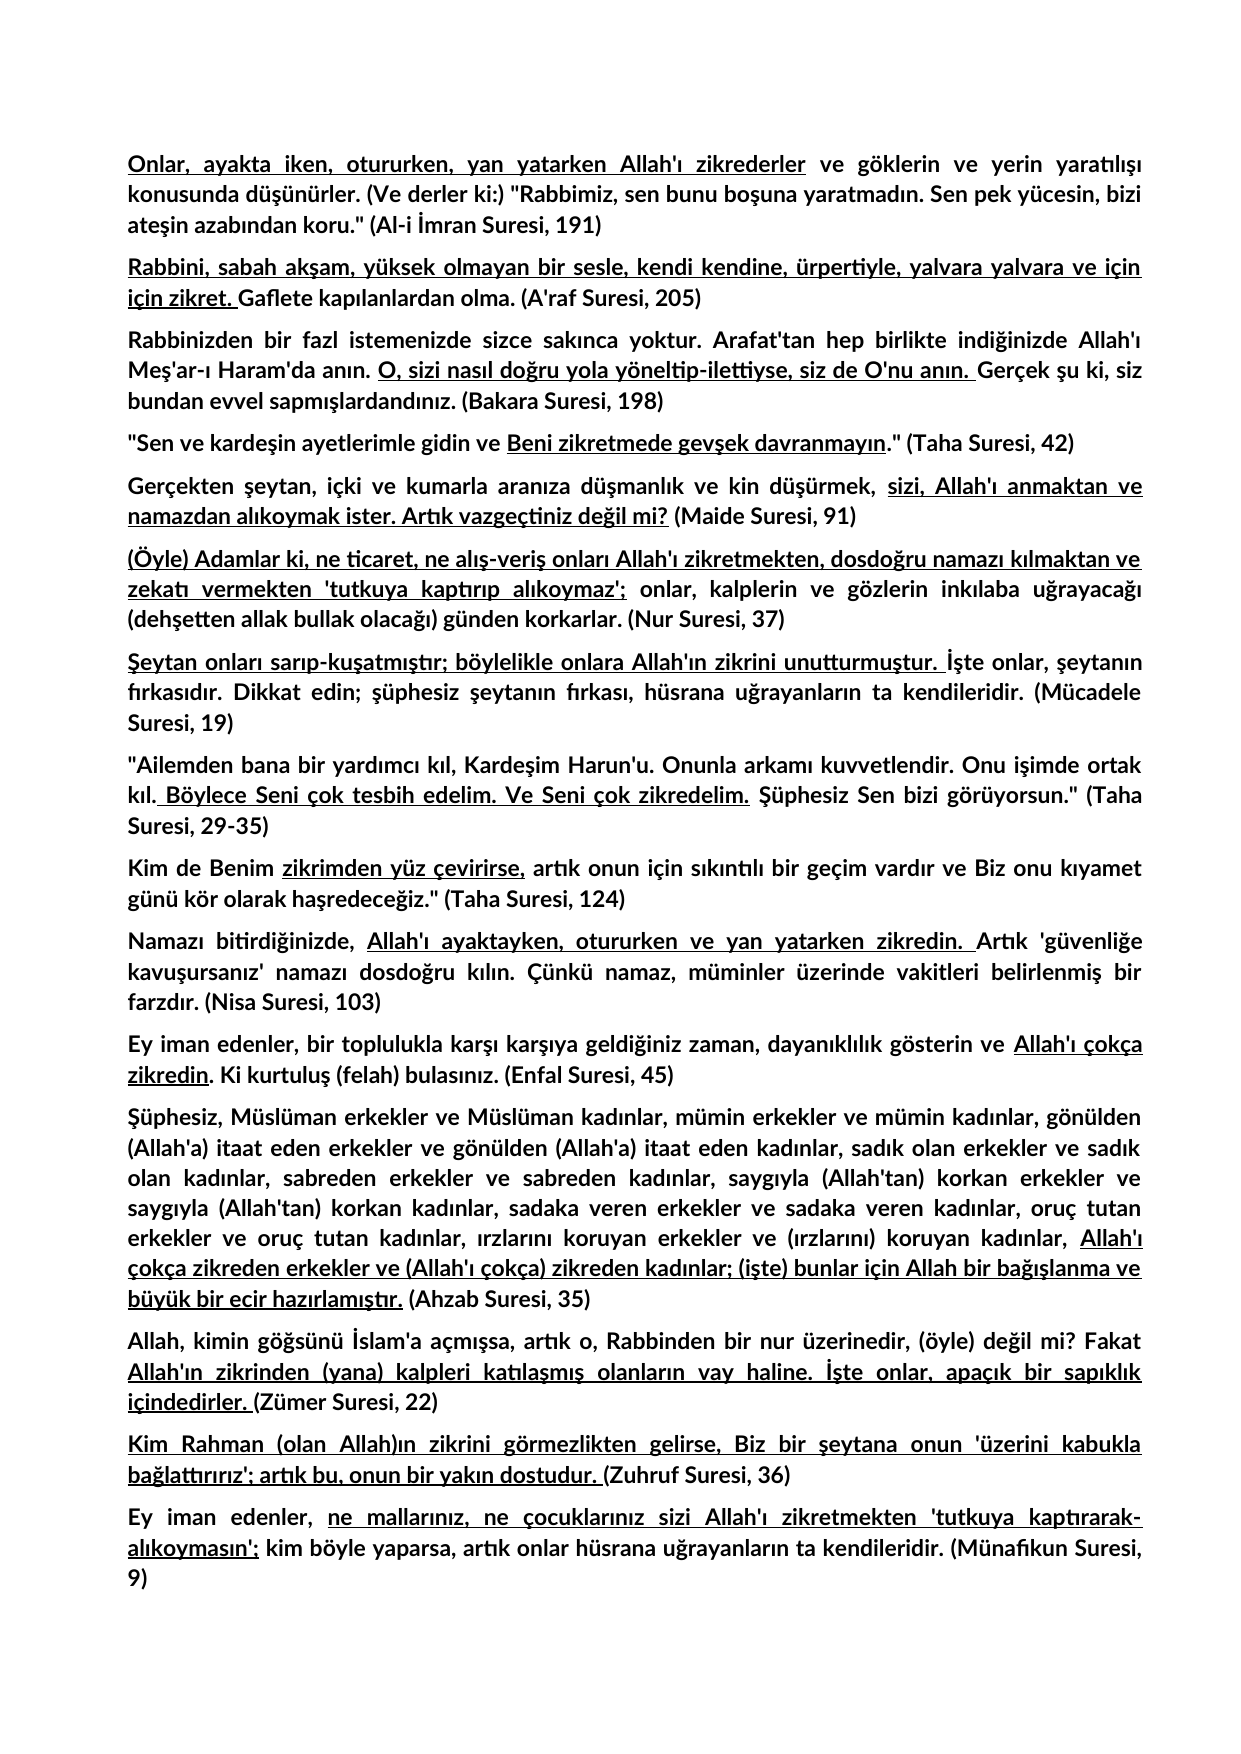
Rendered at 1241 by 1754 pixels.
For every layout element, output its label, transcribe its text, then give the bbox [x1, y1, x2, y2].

text Namazı bitirdiğinizde, Allah'ı ayaktayken, otururken ve yan yatarken zikredin. Artık 'güvenliğe kavuşursanız' namazı dosdoğru kılın. Çünkü namaz, müminler üzerinde vakitleri belirlenmiş bir farzdır. (Nisa Suresi, 103) [127, 927, 1143, 1015]
text Rabbini, sabah akşam, yüksek olmayan bir sesle, kendi kendine, ürpertiyle, yalvara yalvara ve için için zikret. Gaflete kapılanlardan olma. (A'raf Suresi, 205) [127, 253, 1143, 311]
text Kim de Benim zikrimden yüz çevirirse, artık onun için sıkıntılı bir geçim vardır ve Biz onu kıyamet günü kör olarak haşredeceğiz." (Taha Suresi, 124) [127, 854, 1143, 912]
text Ey iman edenler, bir toplulukla karşı karşıya geldiğiniz zaman, dayanıklılık gösterin ve Allah'ı çokça zikredin. Ki kurtuluş (felah) bulasınız. (Enfal Suresi, 45) [127, 1030, 1143, 1088]
text (Öyle) Adamlar ki, ne ticaret, ne alış-veriş onları Allah'ı zikretmekten, dosdoğru namazı kılmaktan ve zekatı vermekten 'tutkuya kaptırıp alıkoymaz'; onlar, kalplerin ve gözlerin inkılaba uğrayacağı (dehşetten allak bullak olacağı) günden korkarlar. (Nur Suresi, 37) [127, 545, 1143, 633]
text Allah, kimin göğsünü İslam'a açmışsa, artık o, Rabbinden bir nur üzerinedir, (öyle) değil mi? Fakat Allah'ın zikrinden (yana) kalpleri katılaşmış olanların vay haline. İşte onlar, apaçık bir sapıklık içindedirler. (Zümer Suresi, 22) [127, 1327, 1143, 1415]
text Ey iman edenler, ne mallarınız, ne çocuklarınız sizi Allah'ı zikretmekten 'tutkuya kaptırarak-alıkoymasın'; kim böyle yaparsa, artık onlar hüsrana uğrayanların ta kendileridir. (Münafikun Suresi, 9) [127, 1503, 1143, 1591]
text Rabbinizden bir fazl istemenizde sizce sakınca yoktur. Arafat'tan hep birlikte indiğinizde Allah'ı Meş'ar-ı Haram'da anın. O, sizi nasıl doğru yola yöneltip-ilettiyse, siz de O'nu anın. Gerçek şu ki, siz bundan evvel sapmışlardandınız. (Bakara Suresi, 198) [127, 326, 1143, 414]
text Onlar, ayakta iken, otururken, yan yatarken Allah'ı zikrederler ve göklerin ve yerin yaratılışı konusunda düşünürler. (Ve derler ki:) "Rabbimiz, sen bunu boşuna yaratmadın. Sen pek yücesin, bizi ateşin azabından koru." (Al-i İmran Suresi, 191) [127, 150, 1143, 238]
text Şeytan onları sarıp-kuşatmıştır; böylelikle onlara Allah'ın zikrini unutturmuştur. İşte onlar, şeytanın fırkasıdır. Dikkat edin; şüphesiz şeytanın fırkası, hüsrana uğrayanların ta kendileridir. (Mücadele Suresi, 19) [127, 648, 1143, 736]
text "Sen ve kardeşin ayetlerimle gidin ve Beni zikretmede gevşek davranmayın." (Taha Suresi, 42) [127, 429, 1143, 457]
text "Ailemden bana bir yardımcı kıl, Kardeşim Harun'u. Onunla arkamı kuvvetlendir. Onu işimde ortak kıl. Böylece Seni çok tesbih edelim. Ve Seni çok zikredelim. Şüphesiz Sen bizi görüyorsun." (Taha Suresi, 29-35) [127, 751, 1143, 839]
text Kim Rahman (olan Allah)ın zikrini görmezlikten gelirse, Biz bir şeytana onun 'üzerini kabukla bağlattırırız'; artık bu, onun bir yakın dostudur. (Zuhruf Suresi, 36) [127, 1430, 1143, 1488]
text Gerçekten şeytan, içki ve kumarla aranıza düşmanlık ve kin düşürmek, sizi, Allah'ı anmaktan ve namazdan alıkoymak ister. Artık vazgeçtiniz değil mi? (Maide Suresi, 91) [127, 472, 1143, 529]
text Şüphesiz, Müslüman erkekler ve Müslüman kadınlar, mümin erkekler ve mümin kadınlar, gönülden (Allah'a) itaat eden erkekler ve gönülden (Allah'a) itaat eden kadınlar, sadık olan erkekler ve sadık olan kadınlar, sabreden erkekler ve sabreden kadınlar, saygıyla (Allah'tan) korkan erkekler ve saygıyla (Allah'tan) korkan kadınlar, sadaka veren erkekler ve sadaka veren kadınlar, oruç tutan erkekler ve oruç tutan kadınlar, ırzlarını koruyan erkekler ve (ırzlarını) koruyan kadınlar, Allah'ı çokça zikreden erkekler ve (Allah'ı çokça) zikreden kadınlar; (işte) bunlar için Allah bir bağışlanma ve büyük bir ecir hazırlamıştır. (Ahzab Suresi, 35) [127, 1103, 1143, 1312]
